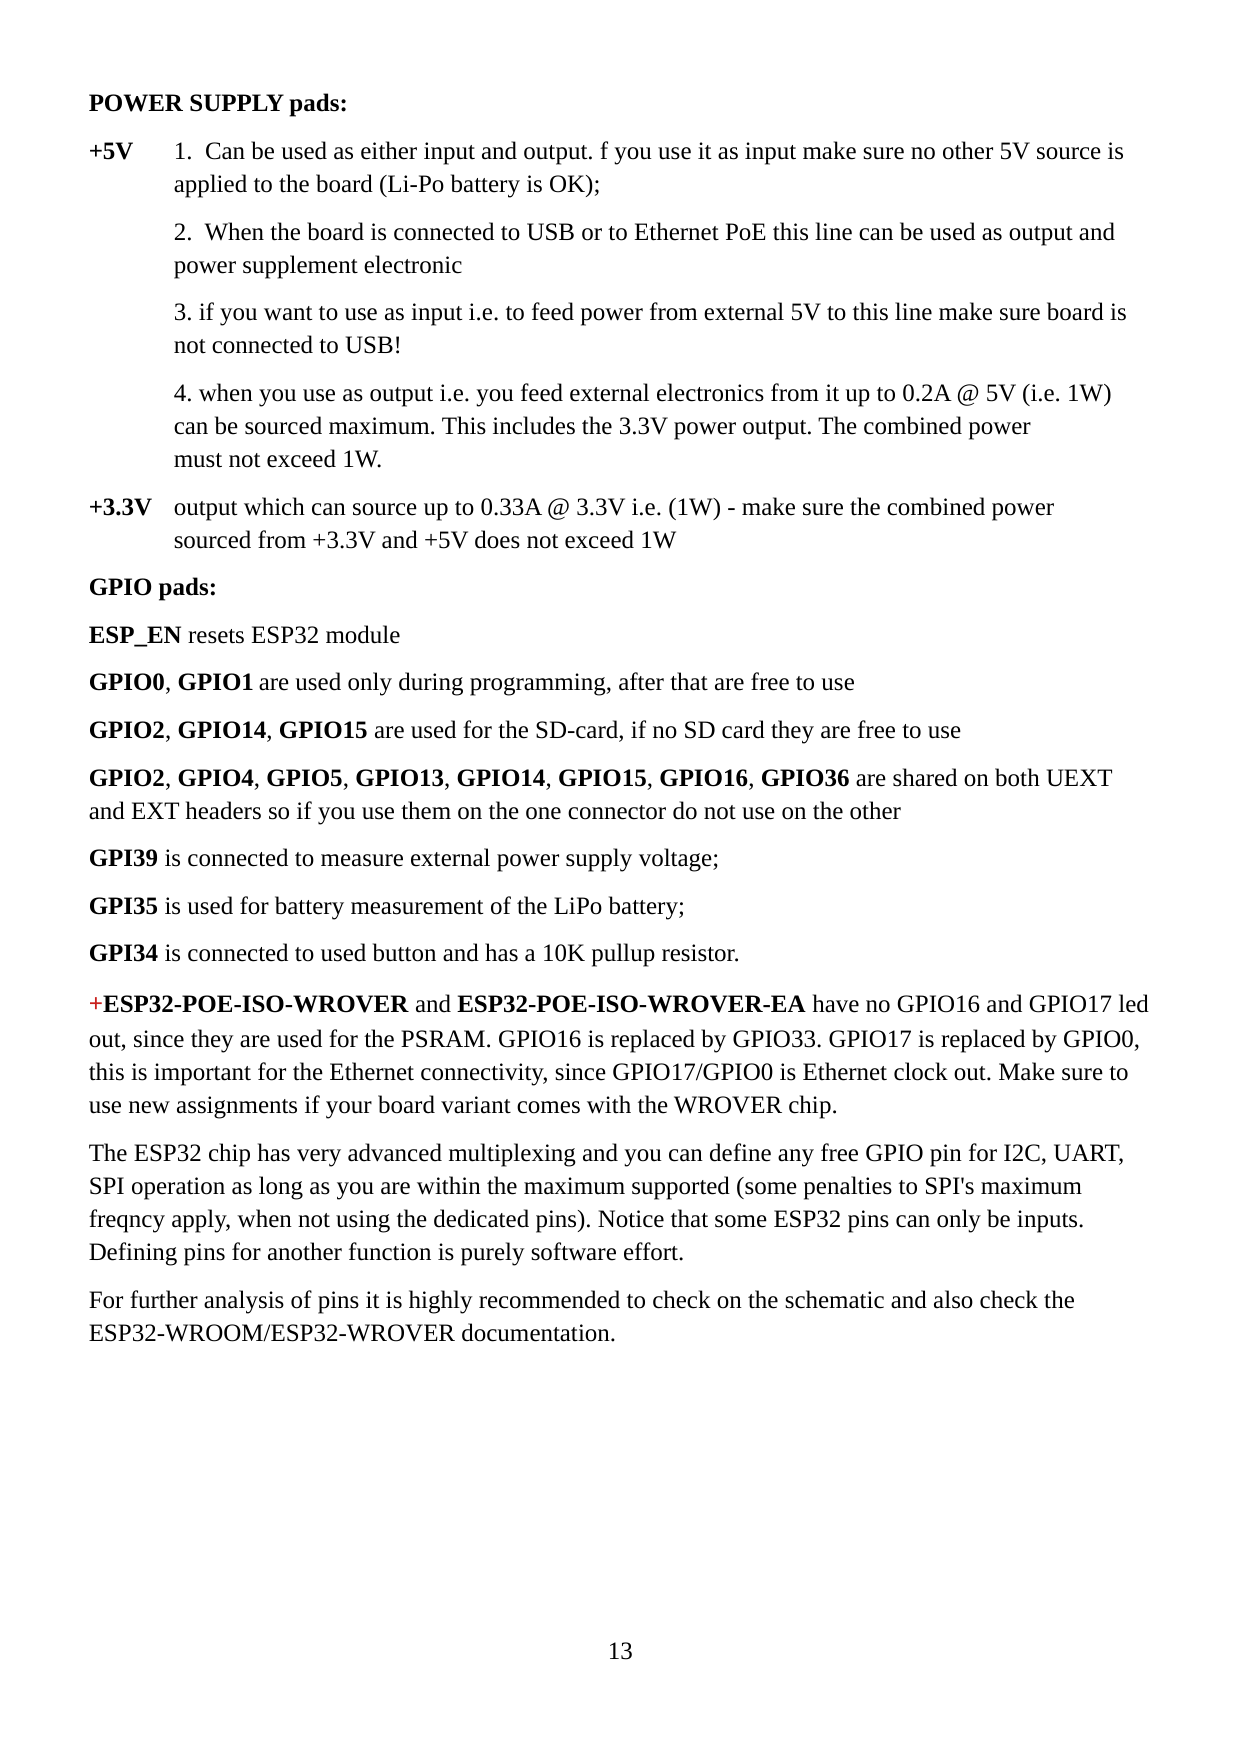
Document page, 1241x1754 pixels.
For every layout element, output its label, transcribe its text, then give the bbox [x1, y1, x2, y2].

text GPI34 is connected to used button and has a 10K pullup resistor. [88, 938, 1152, 967]
text For further analysis of pins it is highly recommended to check on the schematic and also check the ESP32-WROOM/ESP32-WROVER documentation. [88, 1285, 1152, 1347]
text 3. if you want to use as input i.e. to feed power from external 5V to this line make sure board is not connected to USB! [88, 297, 1152, 359]
text 4. when you use as output i.e. you feed external electronics from it up to 0.2A @ 5V (i.e. 1W) can be sourced maximum. This includes the 3.3V power output. The combined power must not exceed 1W. [88, 378, 1152, 473]
text +3.3V output which can source up to 0.33A @ 3.3V i.e. (1W) - make sure the combined power sourced from +3.3V and +5V does not exceed 1W [88, 492, 1152, 553]
text 2. When the board is connected to USB or to Ethernet PoE this line can be used as output and power supplement electronic [88, 217, 1152, 278]
text GPIO pads: [88, 572, 1152, 601]
text POWER SUPPLY pads: [88, 88, 1152, 117]
text GPIO2, GPIO14, GPIO15 are used for the SD-card, if no SD card they are free to use [88, 715, 1152, 744]
text +5V 1. Can be used as either input and output. f you use it as input make sure no other 5V source is applied to the board (Li-Po battery is OK); [88, 136, 1152, 198]
text +ESP32-POE-ISO-WROVER and ESP32-POE-ISO-WROVER-EA have no GPIO16 and GPIO17 led out, since they are used for the PSRAM. GPIO16 is replaced by GPIO33. GPIO17 is replaced by GPIO0, this is important for the Ethernet connectivity, since GPIO17/GPIO0 is Ethernet clock out. Make sure to use new assignments if your board variant comes with the WROVER chip. [88, 986, 1152, 1119]
text GPI35 is used for battery measurement of the LiPo battery; [88, 891, 1152, 920]
text ESP_EN resets ESP32 module [88, 620, 1152, 649]
text GPIO0, GPIO1 are used only during programming, after that are free to use [88, 667, 1152, 696]
text GPIO2, GPIO4, GPIO5, GPIO13, GPIO14, GPIO15, GPIO16, GPIO36 are shared on both UEXT and EXT headers so if you use them on the one connector do not use on the other [88, 763, 1152, 824]
text GPI39 is connected to measure external power supply voltage; [88, 843, 1152, 872]
text The ESP32 chip has very advanced multiplexing and you can define any free GPIO pin for I2C, UART, SPI operation as long as you are within the maximum supported (some penalties to SPI's maximum freqncy apply, when not using the dedicated pins). Notice that some ESP32 pins can only be inputs. Defining pins for another function is purely software effort. [88, 1138, 1152, 1266]
